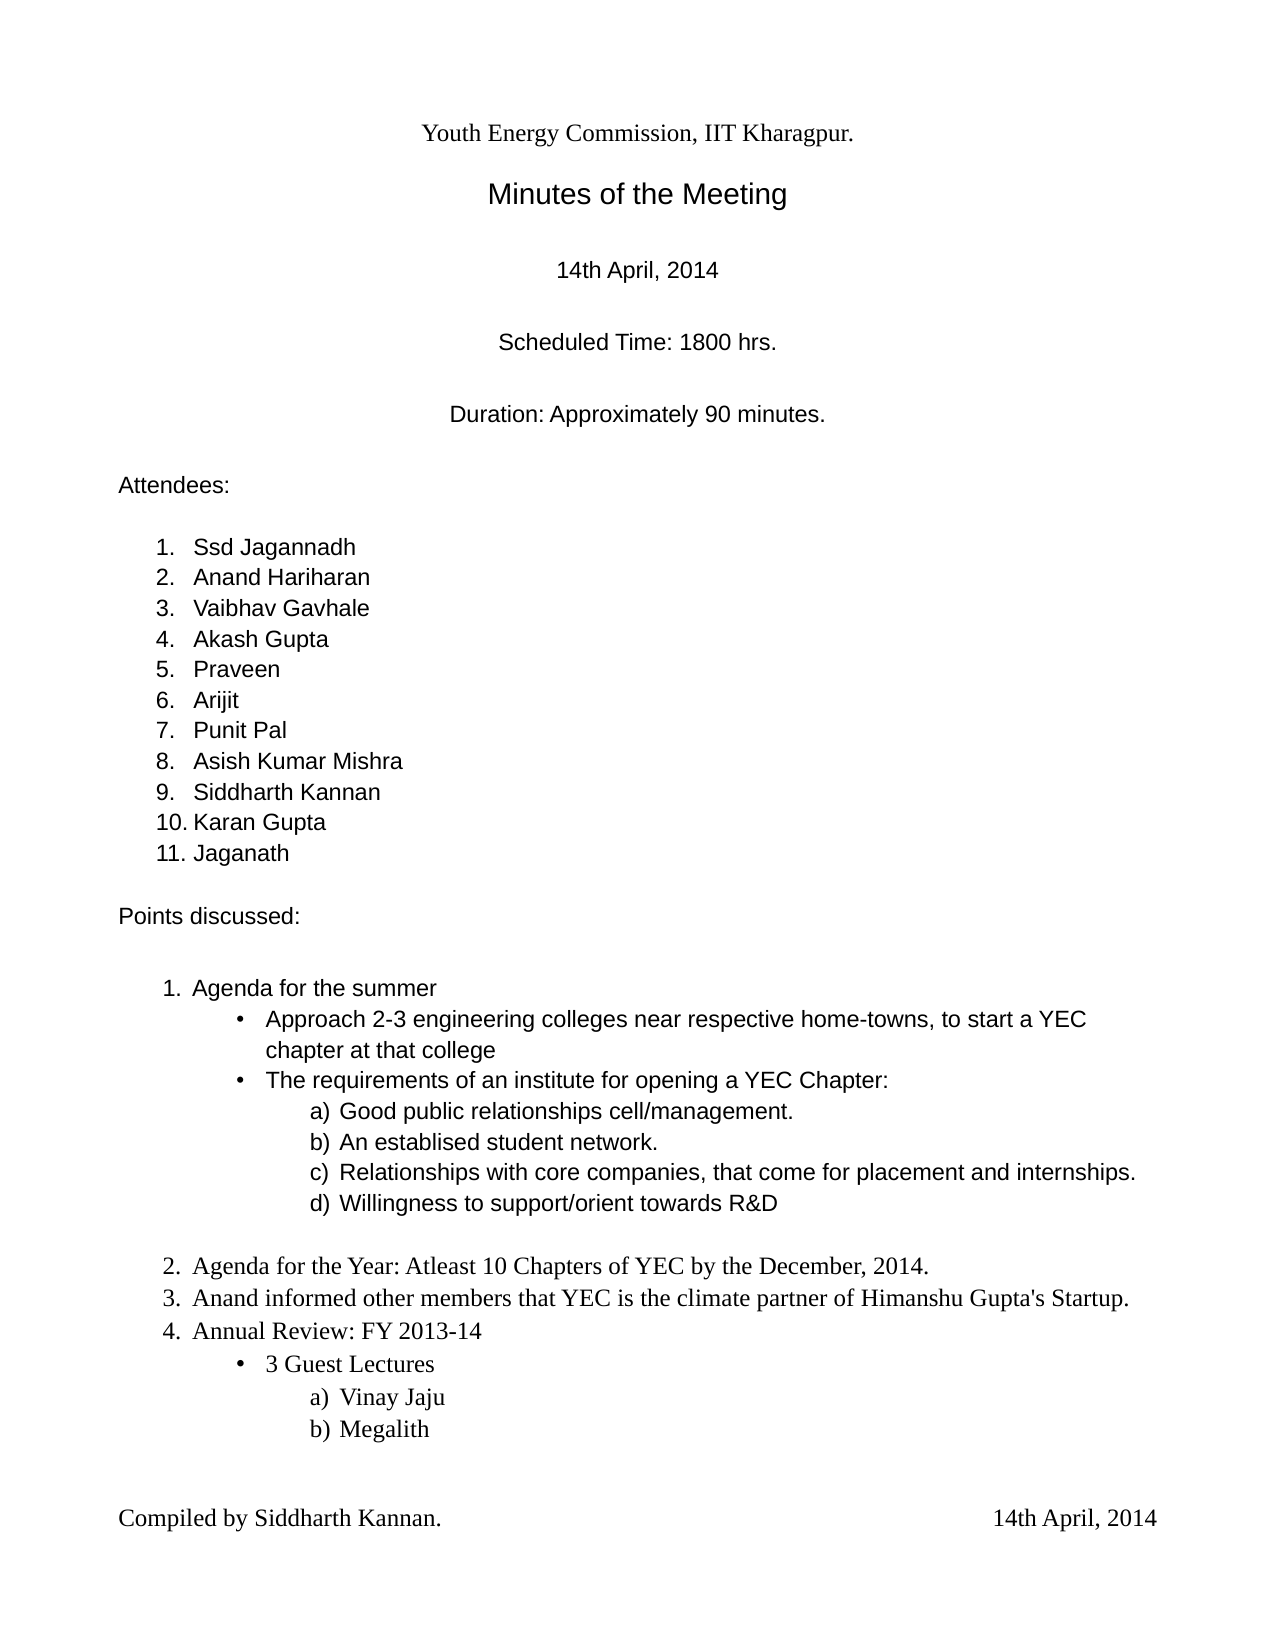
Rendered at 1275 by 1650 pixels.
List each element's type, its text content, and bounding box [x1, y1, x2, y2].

list Akash Gupta [156, 625, 1157, 652]
list Arijit [156, 686, 1157, 713]
text Scheduled Time: 1800 hrs. [118, 328, 1157, 355]
list The requirements of an institute for opening a YEC Chapter: [236, 1067, 1157, 1094]
list Asish Kumar Mishra [156, 748, 1157, 774]
text Duration: Approximately 90 minutes. [118, 400, 1157, 427]
list Willingness to support/orient towards R&D [309, 1189, 1157, 1247]
list Anand Hariharan [156, 564, 1157, 591]
list 3 Guest Lectures [236, 1349, 1157, 1378]
list Annual Review: FY 2013-14 [162, 1316, 1157, 1345]
list Good public relationships cell/management. [309, 1098, 1157, 1124]
list Agenda for the Year: Atleast 10 Chapters of YEC by the December, 2014. [162, 1251, 1157, 1279]
text Minutes of the Meeting [118, 176, 1157, 210]
list Relationships with core companies, that come for placement and internships. [309, 1159, 1157, 1186]
list Vinay Jaju [309, 1382, 1157, 1410]
list Punit Pal [156, 717, 1157, 744]
text Attendees: [118, 472, 1157, 499]
list An establised student network. [309, 1128, 1157, 1155]
list Karan Gupta [156, 809, 1157, 836]
list Jaganath [156, 839, 1157, 866]
list Ssd Jagannadh [156, 533, 1157, 560]
list Siddharth Kannan [156, 778, 1157, 805]
list Megalith [309, 1414, 1157, 1443]
list Agenda for the summer [162, 975, 1157, 1002]
text Points discussed: [118, 903, 1157, 930]
list Anand informed other members that YEC is the climate partner of Himanshu Gupta's Startup. [162, 1283, 1157, 1312]
list Approach 2-3 engineering colleges near respective home-towns, to start a YEC chapter at that college [236, 1005, 1157, 1063]
list Vaibhav Gavhale [156, 594, 1157, 621]
list Praveen [156, 656, 1157, 683]
text 14th April, 2014 [118, 256, 1157, 283]
